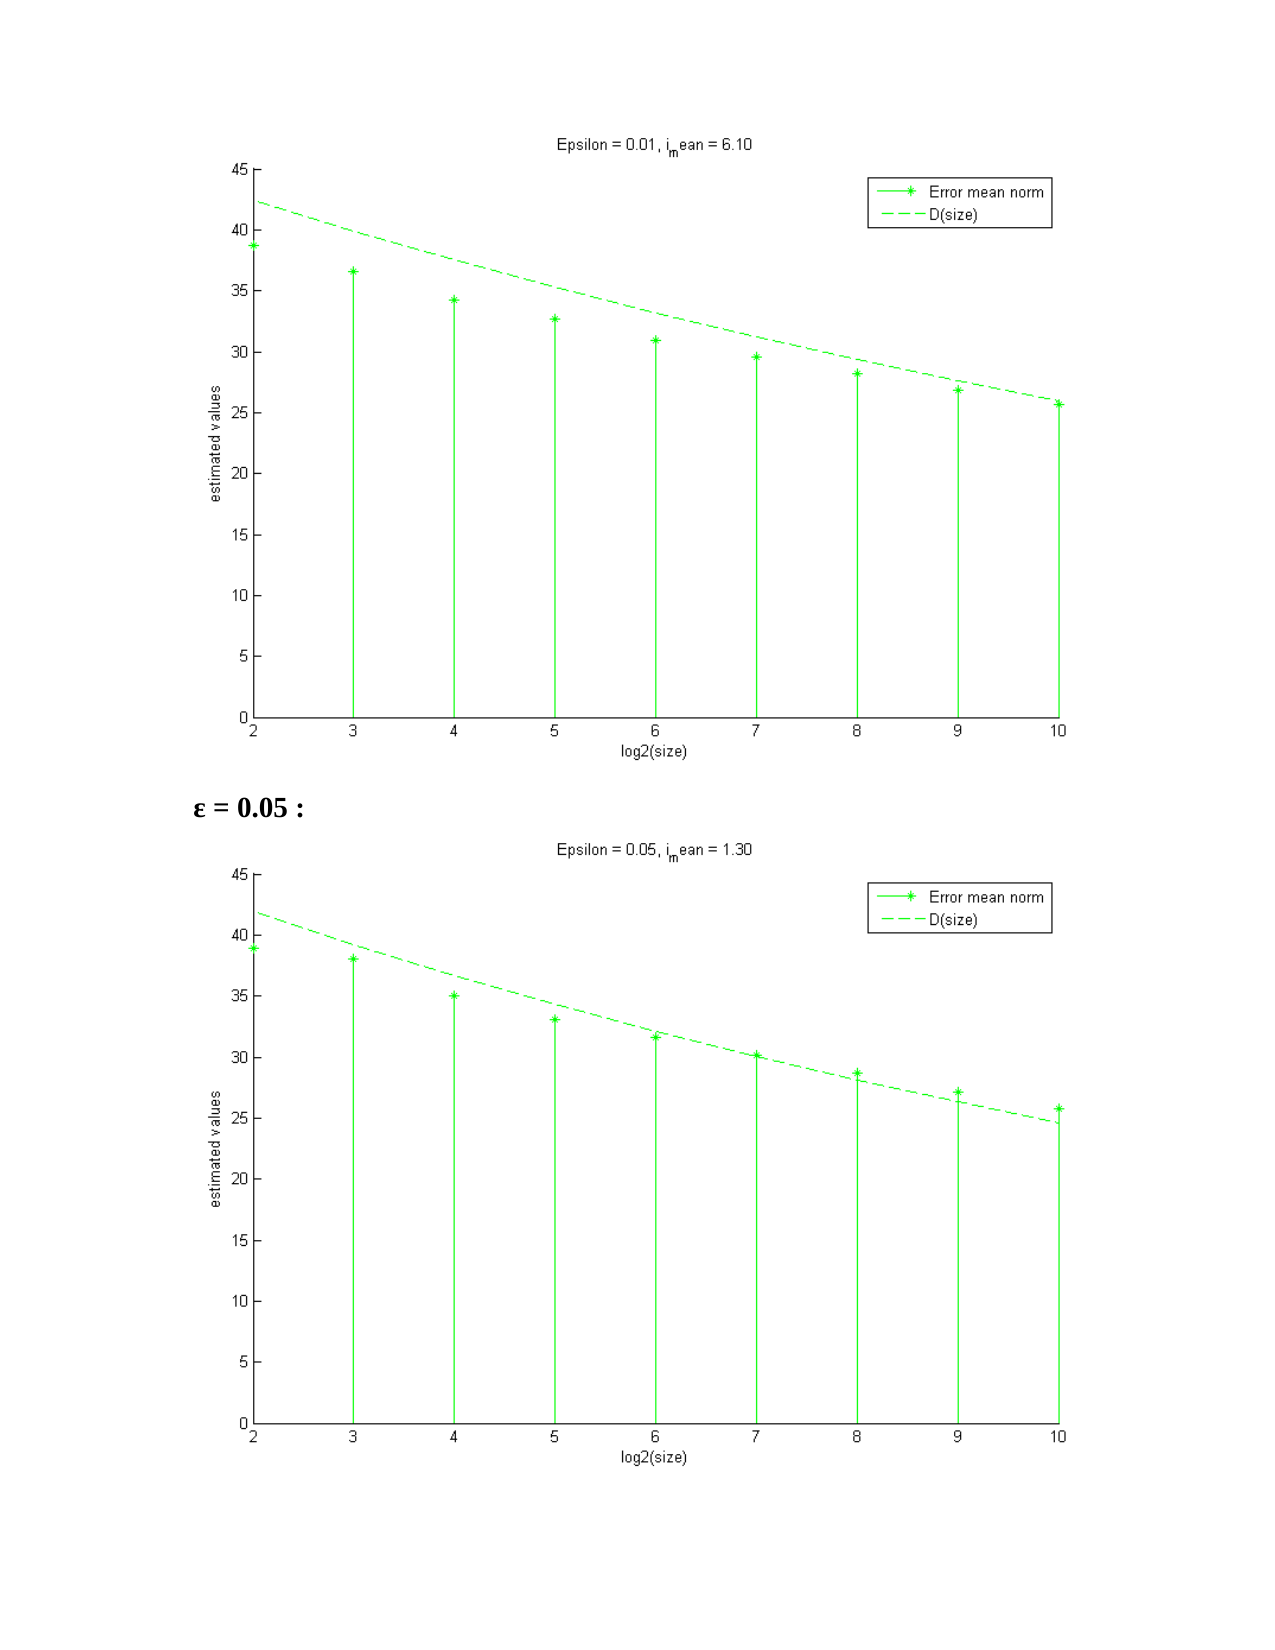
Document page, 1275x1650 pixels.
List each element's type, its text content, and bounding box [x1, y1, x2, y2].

picture [118, 118, 1157, 791]
picture [118, 823, 1157, 1497]
text ε = 0.05 : [118, 791, 1157, 823]
